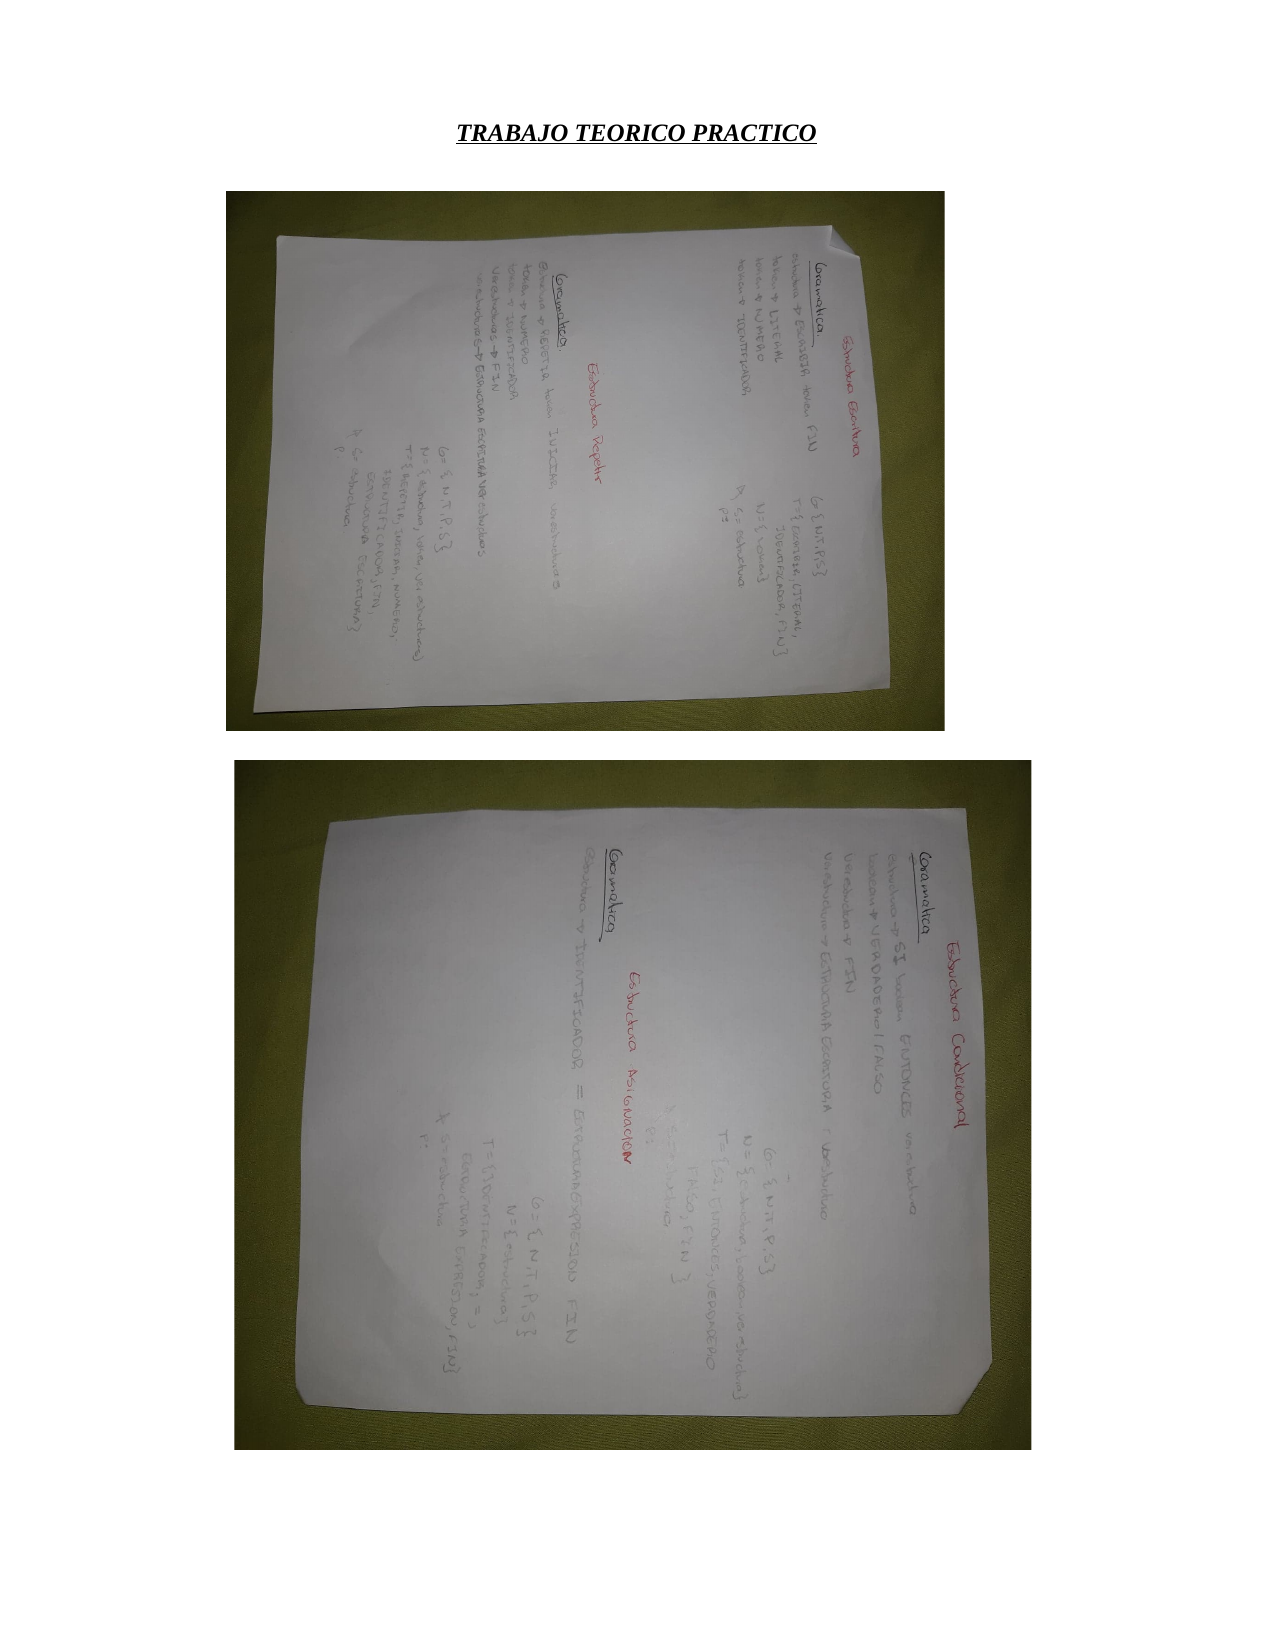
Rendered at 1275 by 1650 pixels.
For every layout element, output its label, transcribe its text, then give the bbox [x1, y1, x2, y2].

picture [226, 191, 945, 731]
picture [234, 760, 1032, 1450]
text TRABAJO TEORICO PRACTICO [118, 118, 1157, 147]
